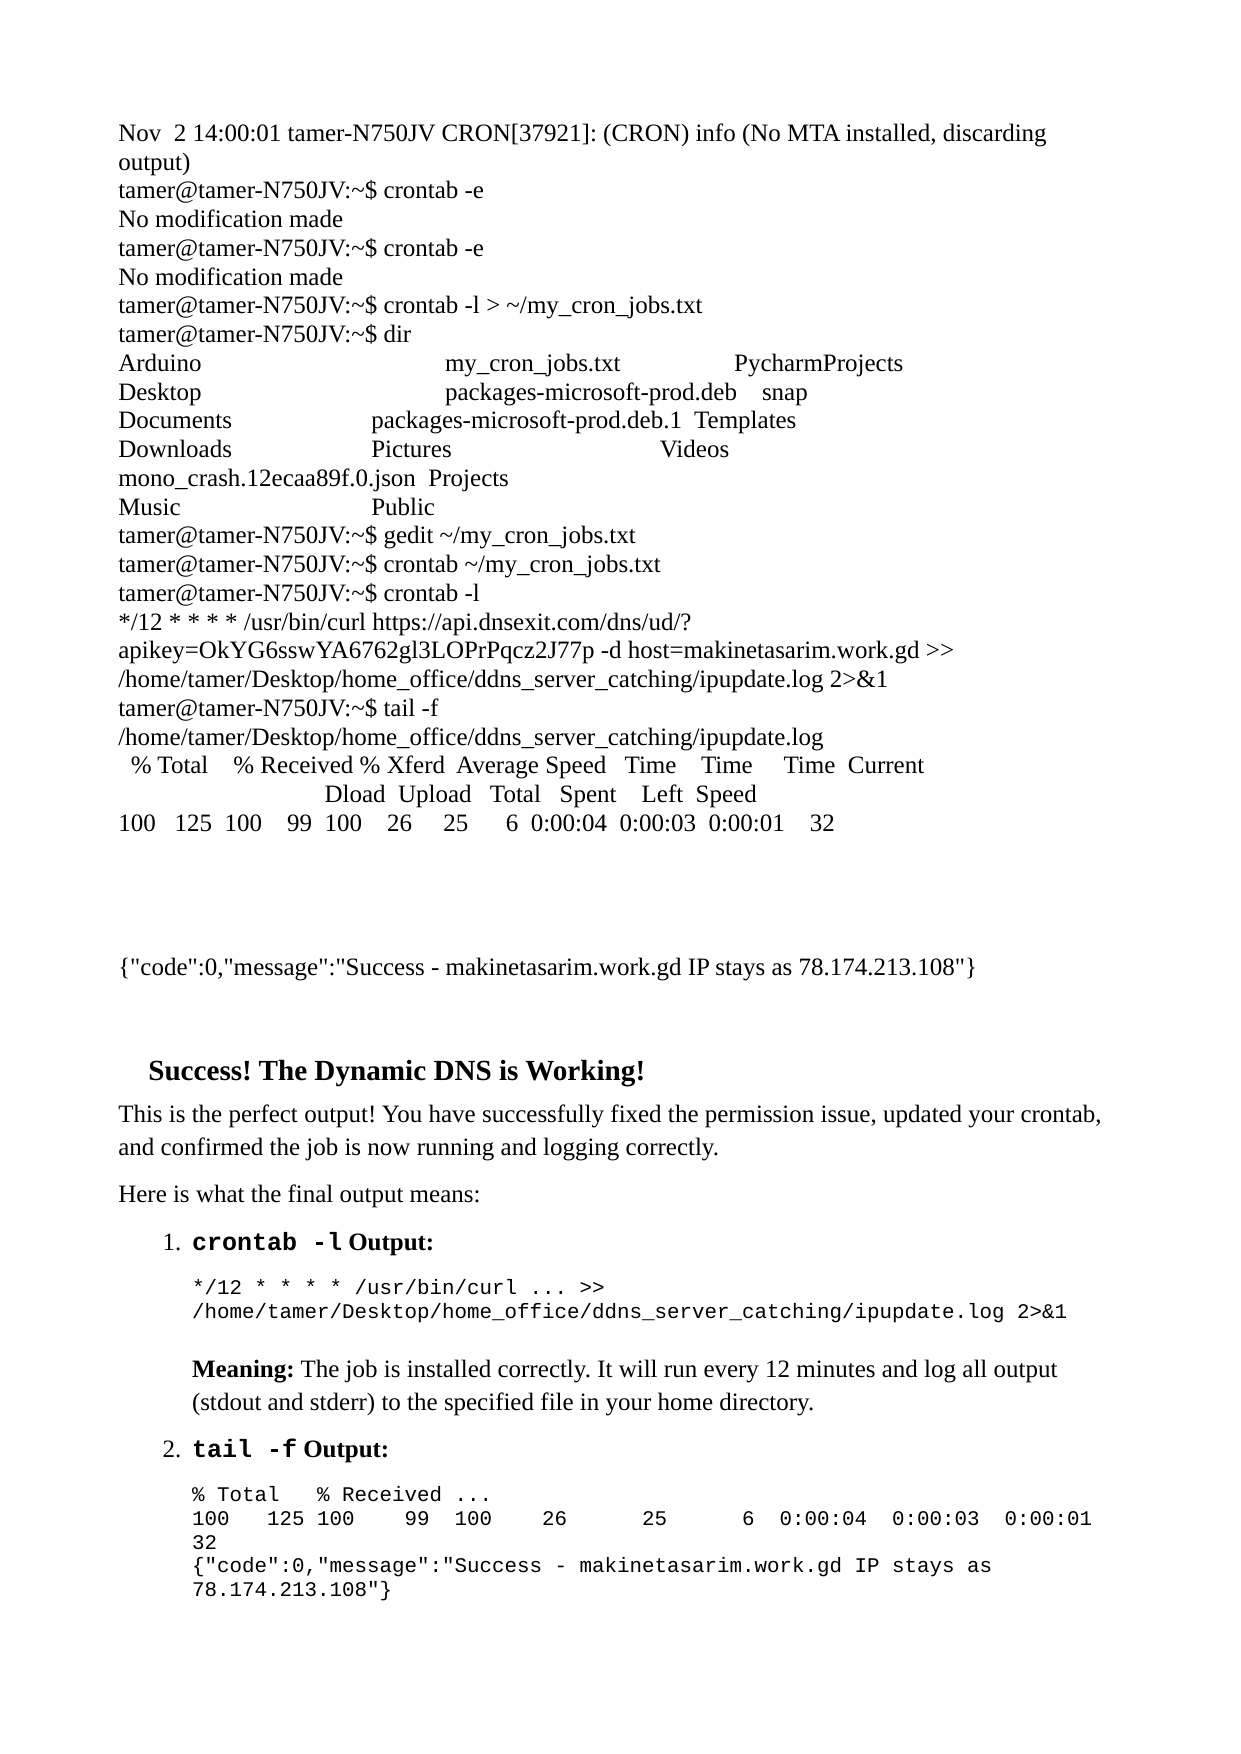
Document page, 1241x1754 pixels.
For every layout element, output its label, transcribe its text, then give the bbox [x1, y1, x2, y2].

text Dload Upload Total Spent Left Speed [118, 779, 1122, 808]
text Music Public [118, 492, 1122, 521]
text tamer@tamer-N750JV:~$ gedit ~/my_cron_jobs.txt [118, 521, 1122, 549]
list Meaning: The job is installed correctly. It will run every 12 minutes and log all output (stdout and stderr) to the specified file in your home directory. [162, 1354, 1122, 1416]
text tamer@tamer-N750JV:~$ crontab -e [118, 176, 1122, 204]
text tamer@tamer-N750JV:~$ crontab -l [118, 578, 1122, 607]
text % Total % Received % Xferd Average Speed Time Time Time Current [118, 751, 1122, 779]
list crontab -l Output: [162, 1227, 1122, 1258]
list 100 125 100 99 100 26 25 6 0:00:04 0:00:03 0:00:01 32 [162, 1508, 1122, 1555]
text Downloads Pictures Videos [118, 434, 1122, 463]
list tail -f Output: [162, 1434, 1122, 1465]
text Desktop packages-microsoft-prod.deb snap [118, 377, 1122, 406]
text tamer@tamer-N750JV:~$ tail -f /home/tamer/Desktop/home_office/ddns_server_catching/ipupdate.log [118, 693, 1122, 751]
text Here is what the final output means: [118, 1179, 1122, 1208]
text tamer@tamer-N750JV:~$ dir [118, 319, 1122, 348]
text tamer@tamer-N750JV:~$ crontab -l > ~/my_cron_jobs.txt [118, 291, 1122, 319]
text No modification made [118, 262, 1122, 291]
text Arduino my_cron_jobs.txt PycharmProjects [118, 348, 1122, 377]
subtitle 🎉 Success! The Dynamic DNS is Working! [118, 1053, 1122, 1086]
list {"code":0,"message":"Success - makinetasarim.work.gd IP stays as 78.174.213.108"} [162, 1555, 1122, 1603]
text mono_crash.12ecaa89f.0.json Projects [118, 463, 1122, 492]
list % Total % Received ... [162, 1484, 1122, 1508]
text 100 125 100 99 100 26 25 6 0:00:04 0:00:03 0:00:01 32 [118, 808, 1122, 837]
text tamer@tamer-N750JV:~$ crontab ~/my_cron_jobs.txt [118, 549, 1122, 578]
text {"code":0,"message":"Success - makinetasarim.work.gd IP stays as 78.174.213.108"} [118, 952, 1122, 981]
text Nov 2 14:00:01 tamer-N750JV CRON[37921]: (CRON) info (No MTA installed, discarding output) [118, 118, 1122, 176]
text */12 * * * * /usr/bin/curl https://api.dnsexit.com/dns/ud/?apikey=OkYG6sswYA6762gl3LOPrPqcz2J77p -d host=makinetasarim.work.gd >> /home/tamer/Desktop/home_office/ddns_server_catching/ipupdate.log 2>&1 [118, 607, 1122, 693]
text tamer@tamer-N750JV:~$ crontab -e [118, 233, 1122, 262]
list */12 * * * * /usr/bin/curl ... >> /home/tamer/Desktop/home_office/ddns_server_catching/ipupdate.log 2>&1 [162, 1277, 1122, 1324]
text Documents packages-microsoft-prod.deb.1 Templates [118, 406, 1122, 434]
text No modification made [118, 204, 1122, 233]
text This is the perfect output! You have successfully fixed the permission issue, updated your crontab, and confirmed the job is now running and logging correctly. [118, 1099, 1122, 1161]
